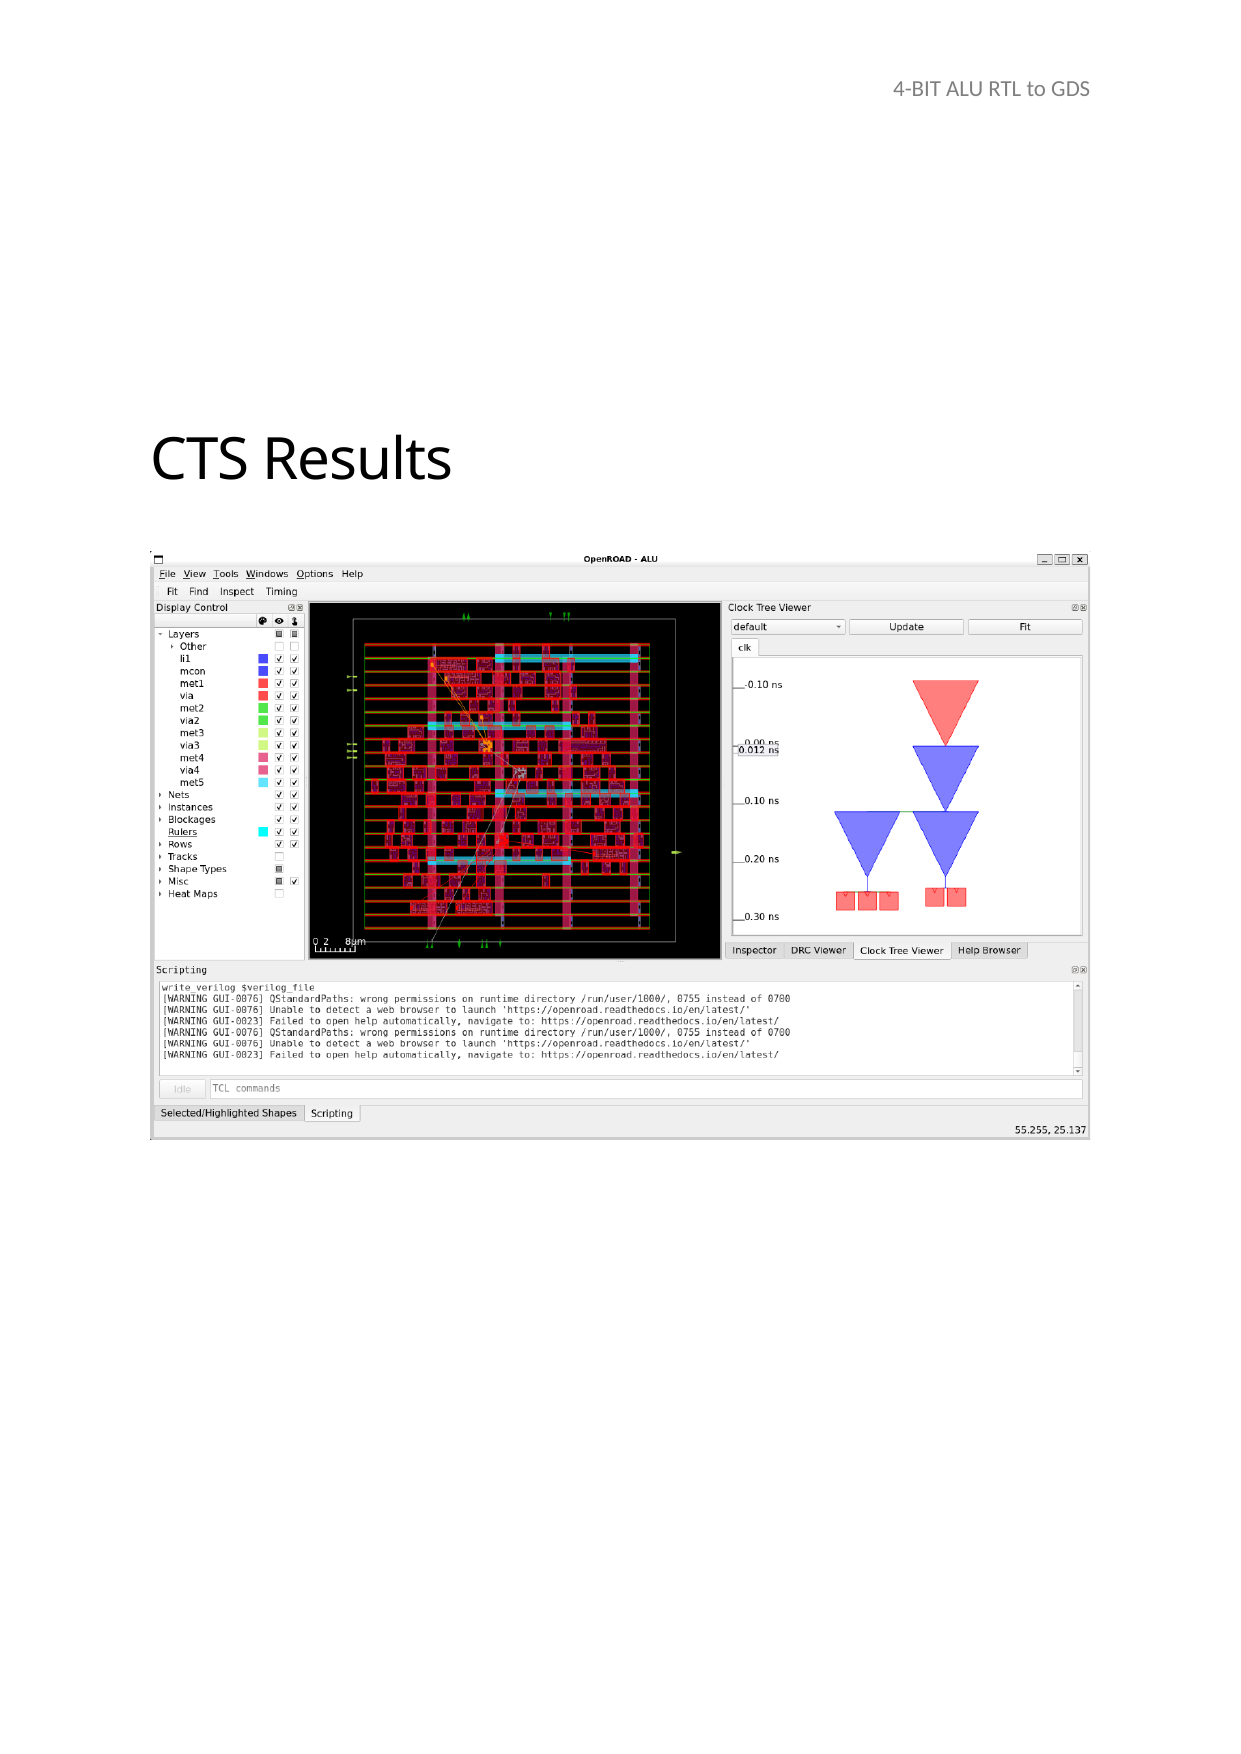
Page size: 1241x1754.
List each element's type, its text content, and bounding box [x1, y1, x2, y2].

picture [150, 551, 1091, 1140]
title CTS Results [150, 417, 1090, 496]
